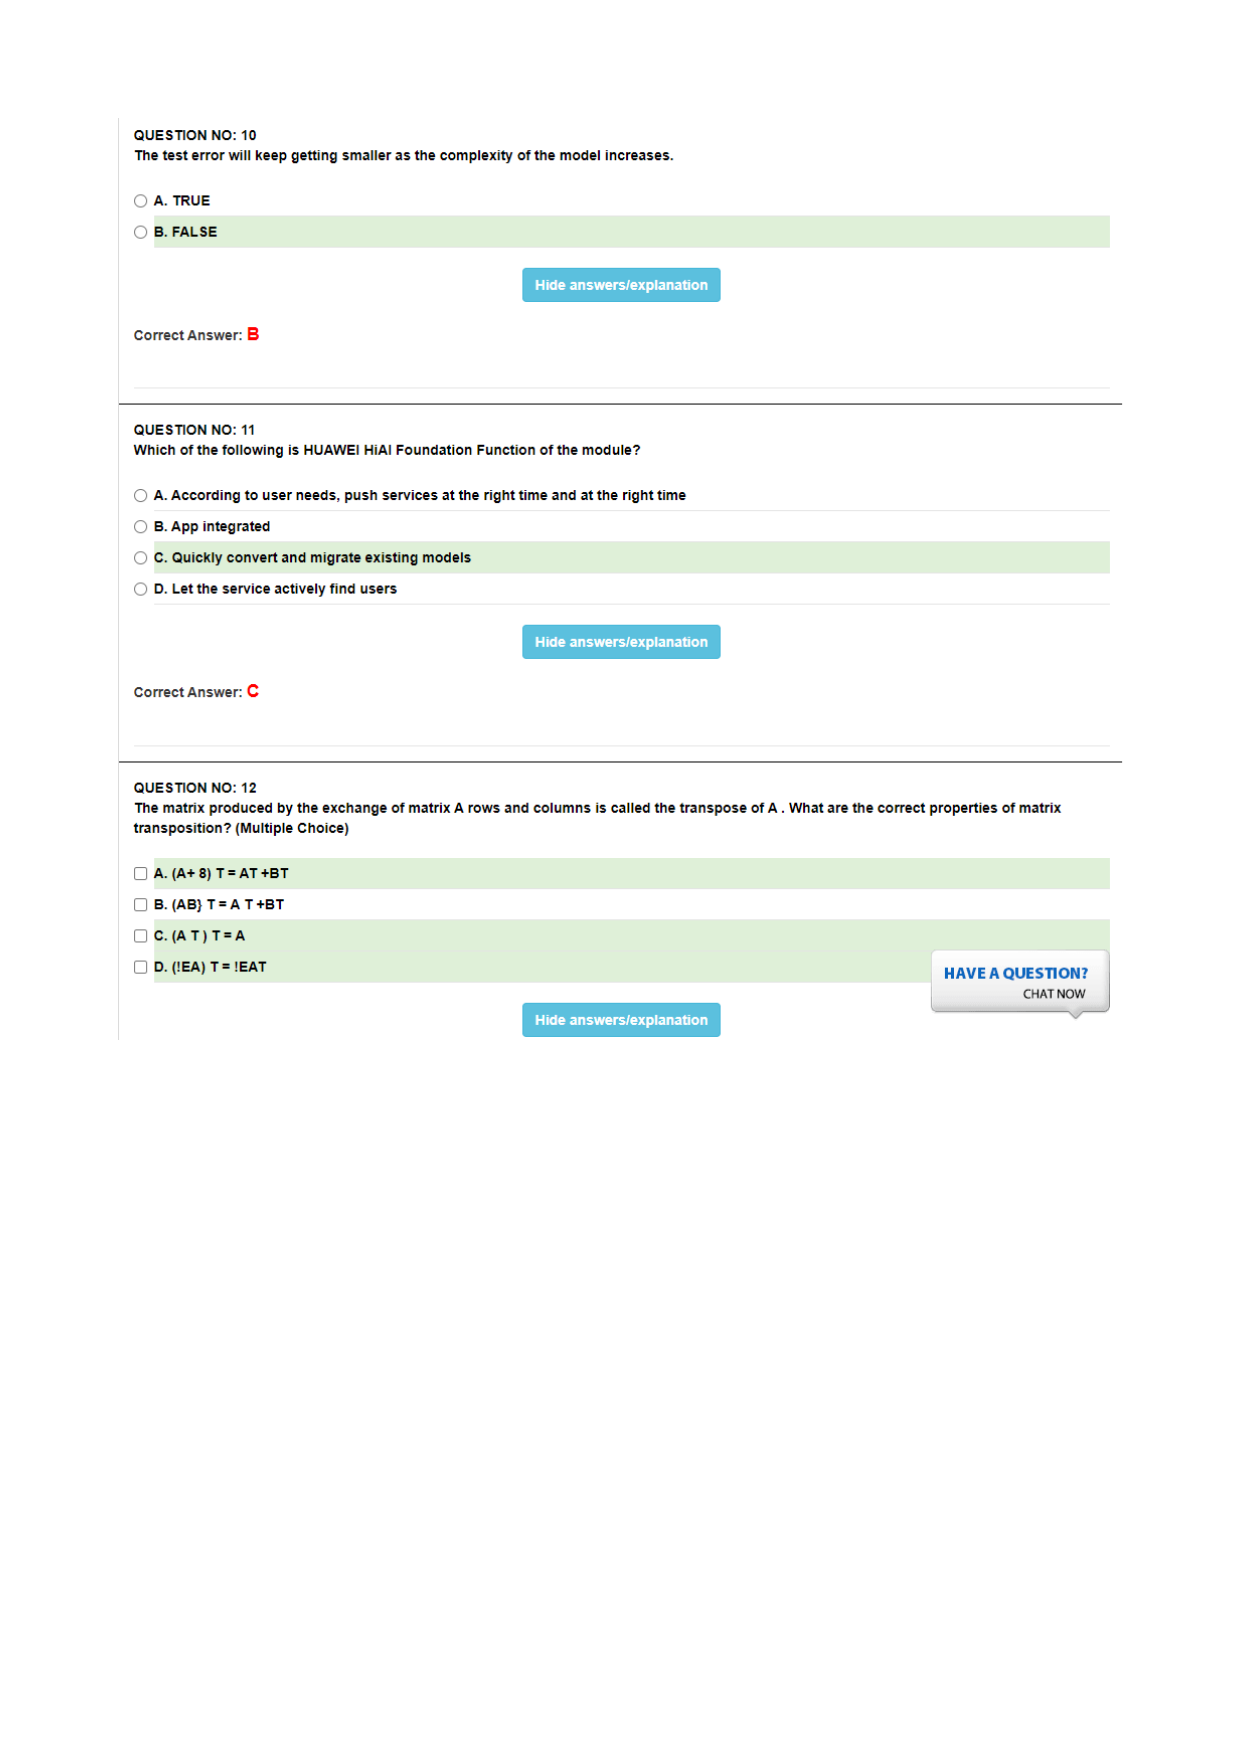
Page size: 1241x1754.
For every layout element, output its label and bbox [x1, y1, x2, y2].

picture [118, 118, 1123, 1040]
